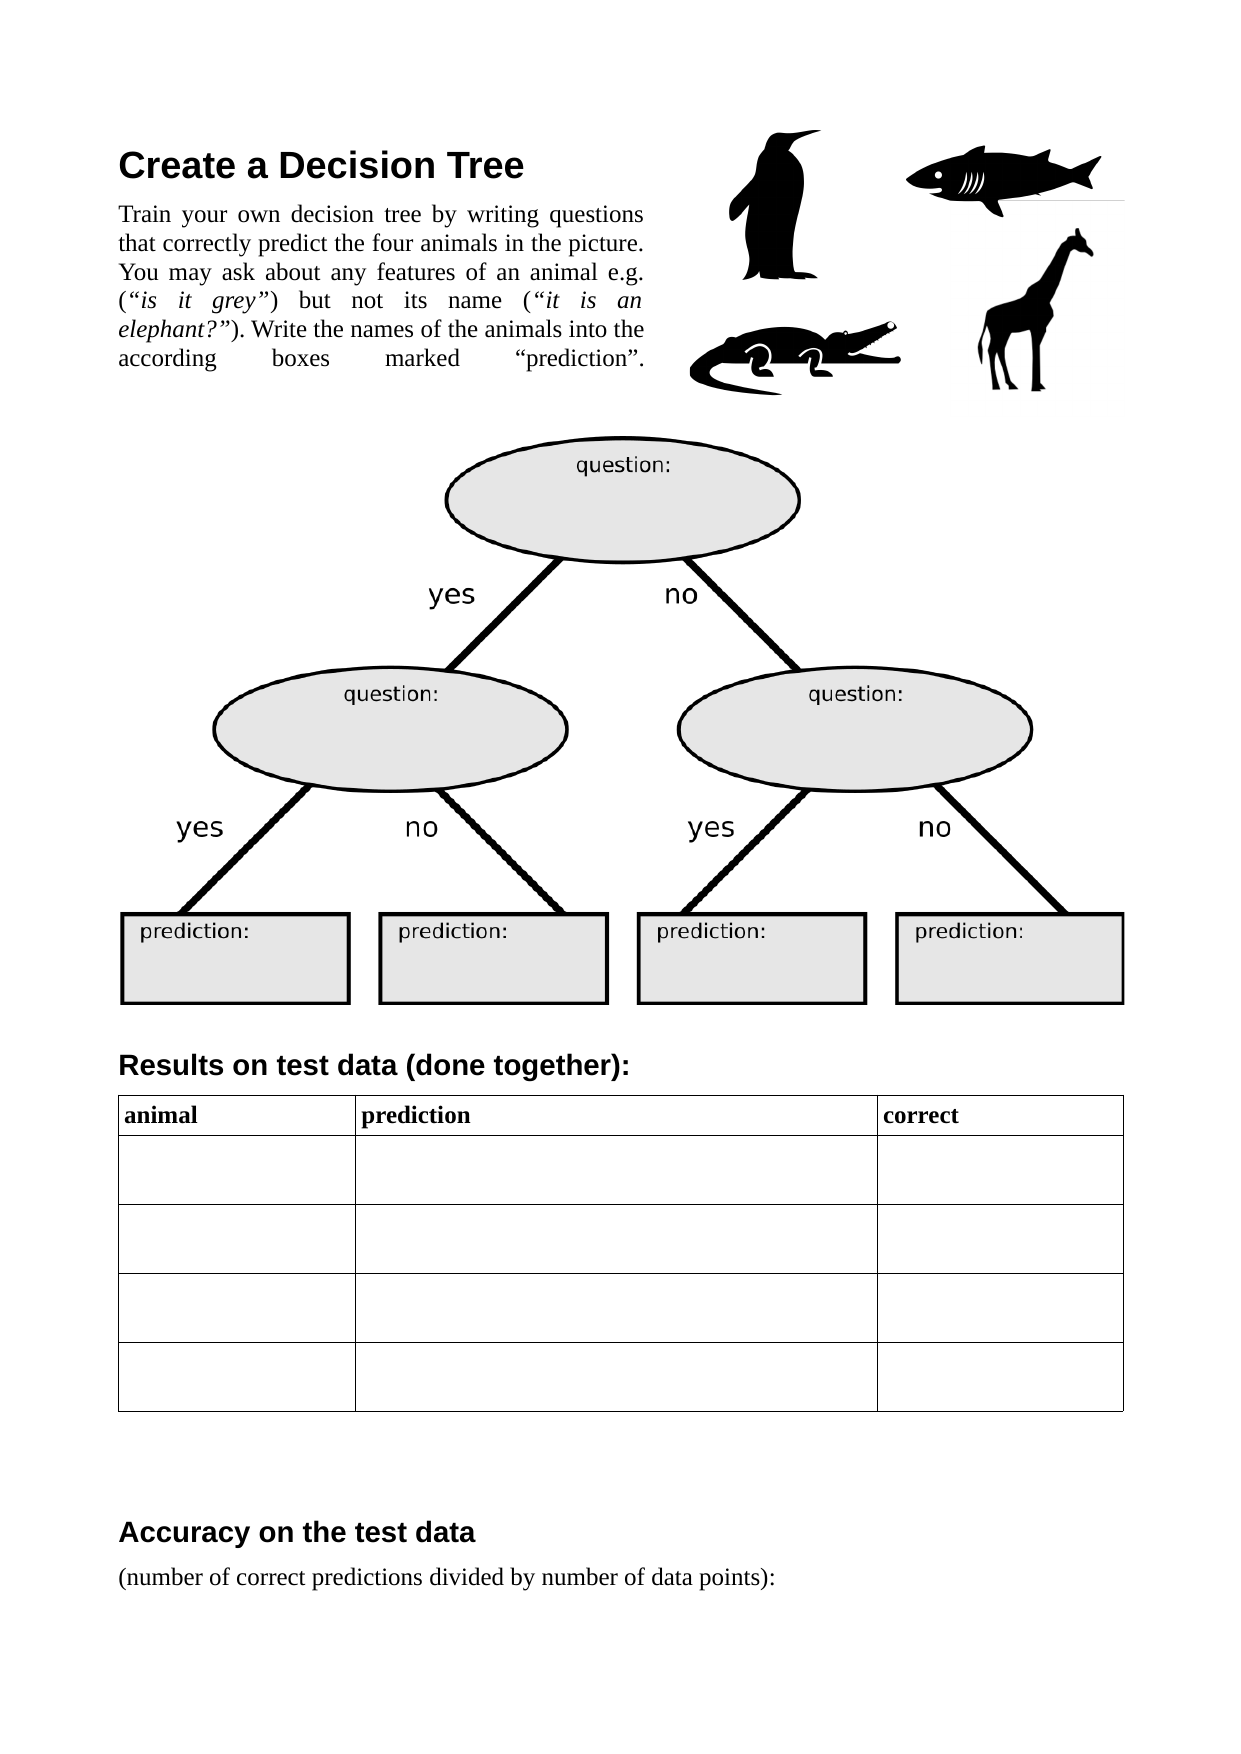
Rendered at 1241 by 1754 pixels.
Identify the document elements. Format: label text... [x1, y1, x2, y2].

table_cell [878, 1343, 1123, 1411]
table_cell [878, 1205, 1123, 1273]
table_cell [356, 1274, 877, 1342]
subtitle Create a Decision Tree [118, 143, 689, 187]
table_header correct [878, 1096, 1123, 1135]
table_header prediction [356, 1096, 877, 1135]
table_header animal [119, 1096, 355, 1135]
table_cell [356, 1205, 877, 1273]
table_cell [119, 1343, 355, 1411]
table_cell [878, 1136, 1123, 1204]
text (number of correct predictions divided by number of data points): [118, 1562, 1122, 1590]
table_cell [356, 1136, 877, 1204]
table_cell [356, 1343, 877, 1411]
picture [689, 130, 1125, 417]
subtitle Accuracy on the test data [118, 1515, 1122, 1549]
table_cell [119, 1205, 355, 1273]
table_cell [119, 1136, 355, 1204]
table_cell [878, 1274, 1123, 1342]
subtitle Results on test data (done together): [118, 1048, 1122, 1082]
table_cell [119, 1274, 355, 1342]
text Train your own decision tree by writing questions that correctly predict the four animals in the picture. You may ask about any features of an animal e.g. (“is it grey”) but not its name (“it is an elephant?”). Write the names of the animals into the according boxes marked “prediction”. [118, 199, 689, 401]
picture [120, 436, 1125, 1005]
